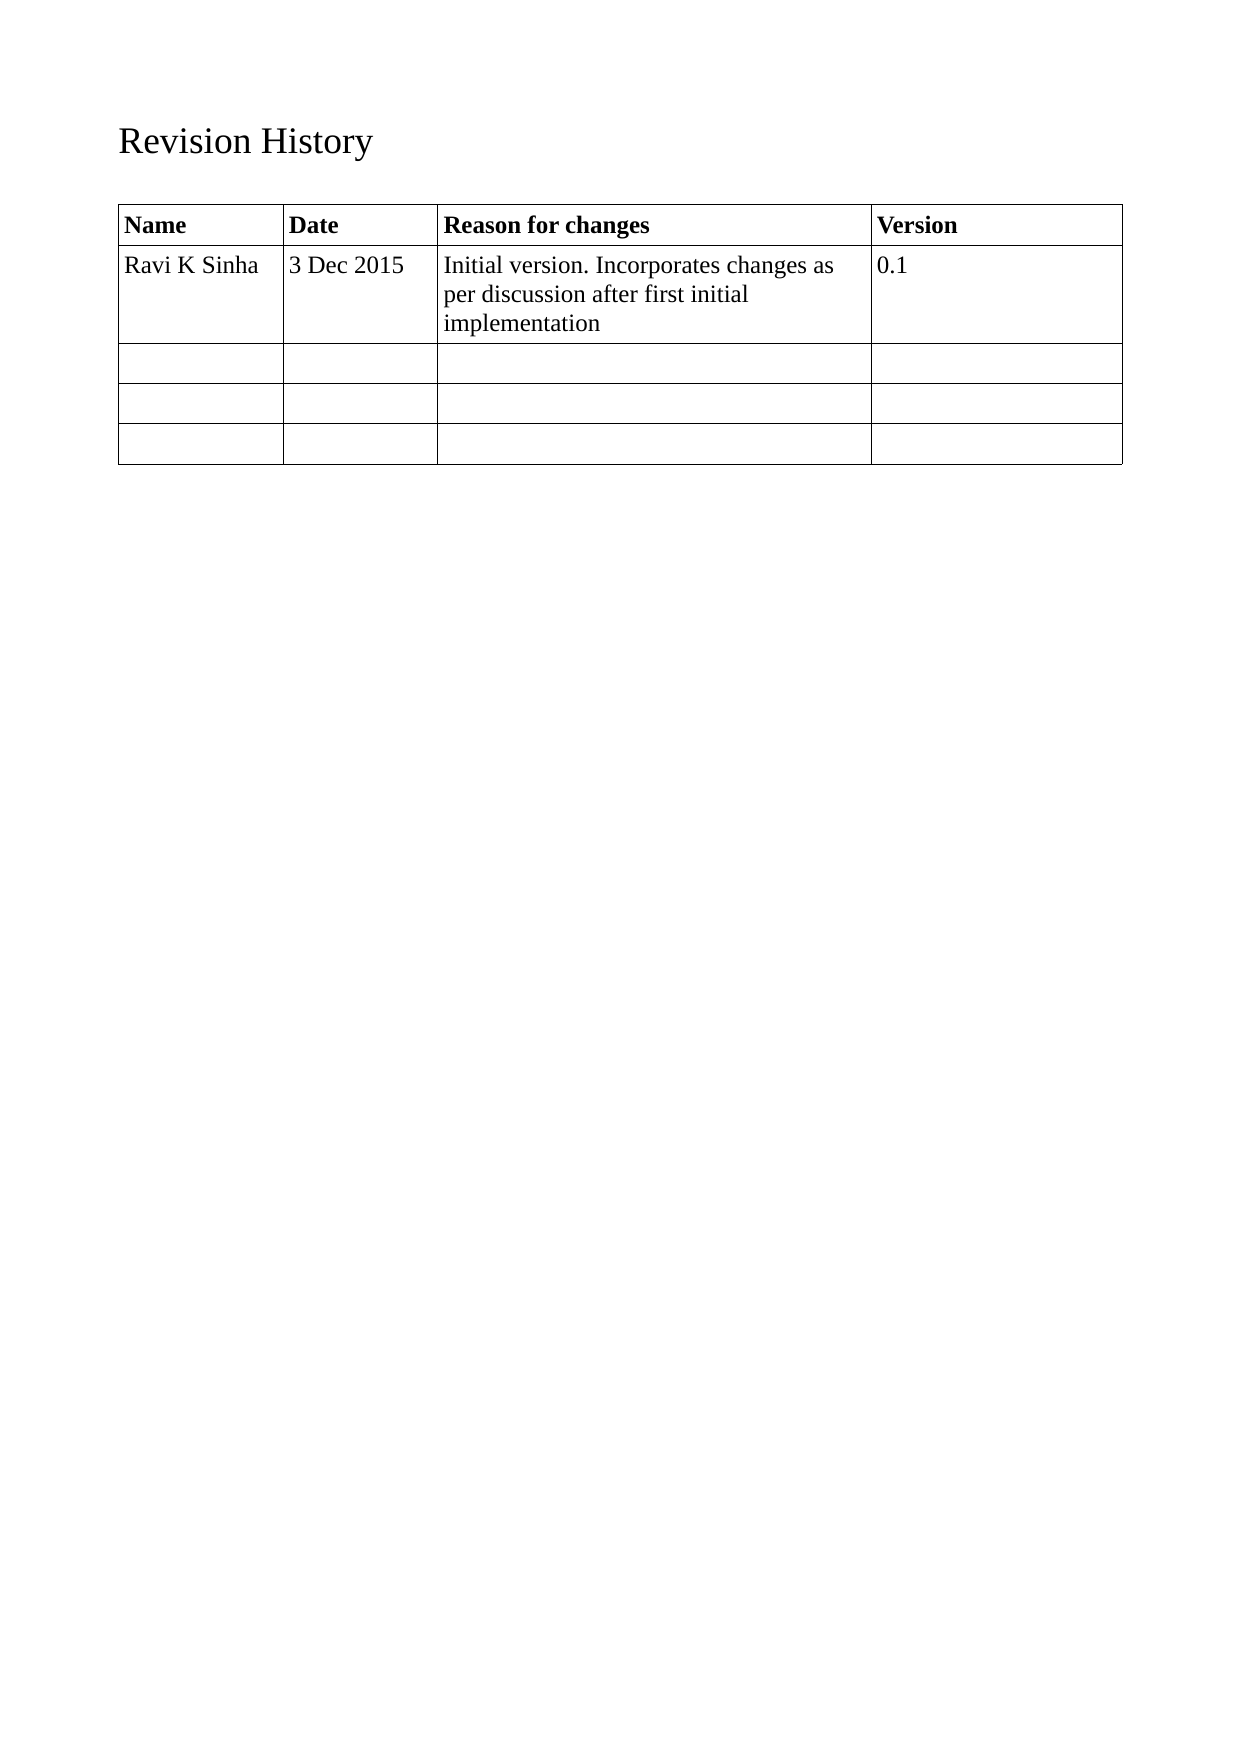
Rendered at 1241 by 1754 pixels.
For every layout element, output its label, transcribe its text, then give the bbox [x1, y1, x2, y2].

table_cell 3 Dec 2015 [284, 246, 437, 342]
table_cell [438, 384, 871, 423]
table_cell [119, 384, 283, 423]
table_cell [872, 344, 1122, 383]
table_header Date [284, 205, 437, 245]
table_cell [872, 384, 1122, 423]
table_header Version [872, 205, 1122, 245]
table_cell 0.1 [872, 246, 1122, 342]
table_cell [438, 344, 871, 383]
table_cell Ravi K Sinha [119, 246, 283, 342]
table_cell [284, 344, 437, 383]
table_cell [284, 424, 437, 463]
table_cell [119, 424, 283, 463]
text Revision History [118, 118, 1122, 161]
table_cell [119, 344, 283, 383]
table_cell [872, 424, 1122, 463]
table_cell [284, 384, 437, 423]
table_cell [438, 424, 871, 463]
table_cell Initial version. Incorporates changes as per discussion after first initial implementation [438, 246, 871, 342]
table_header Name [119, 205, 283, 245]
table_header Reason for changes [438, 205, 871, 245]
